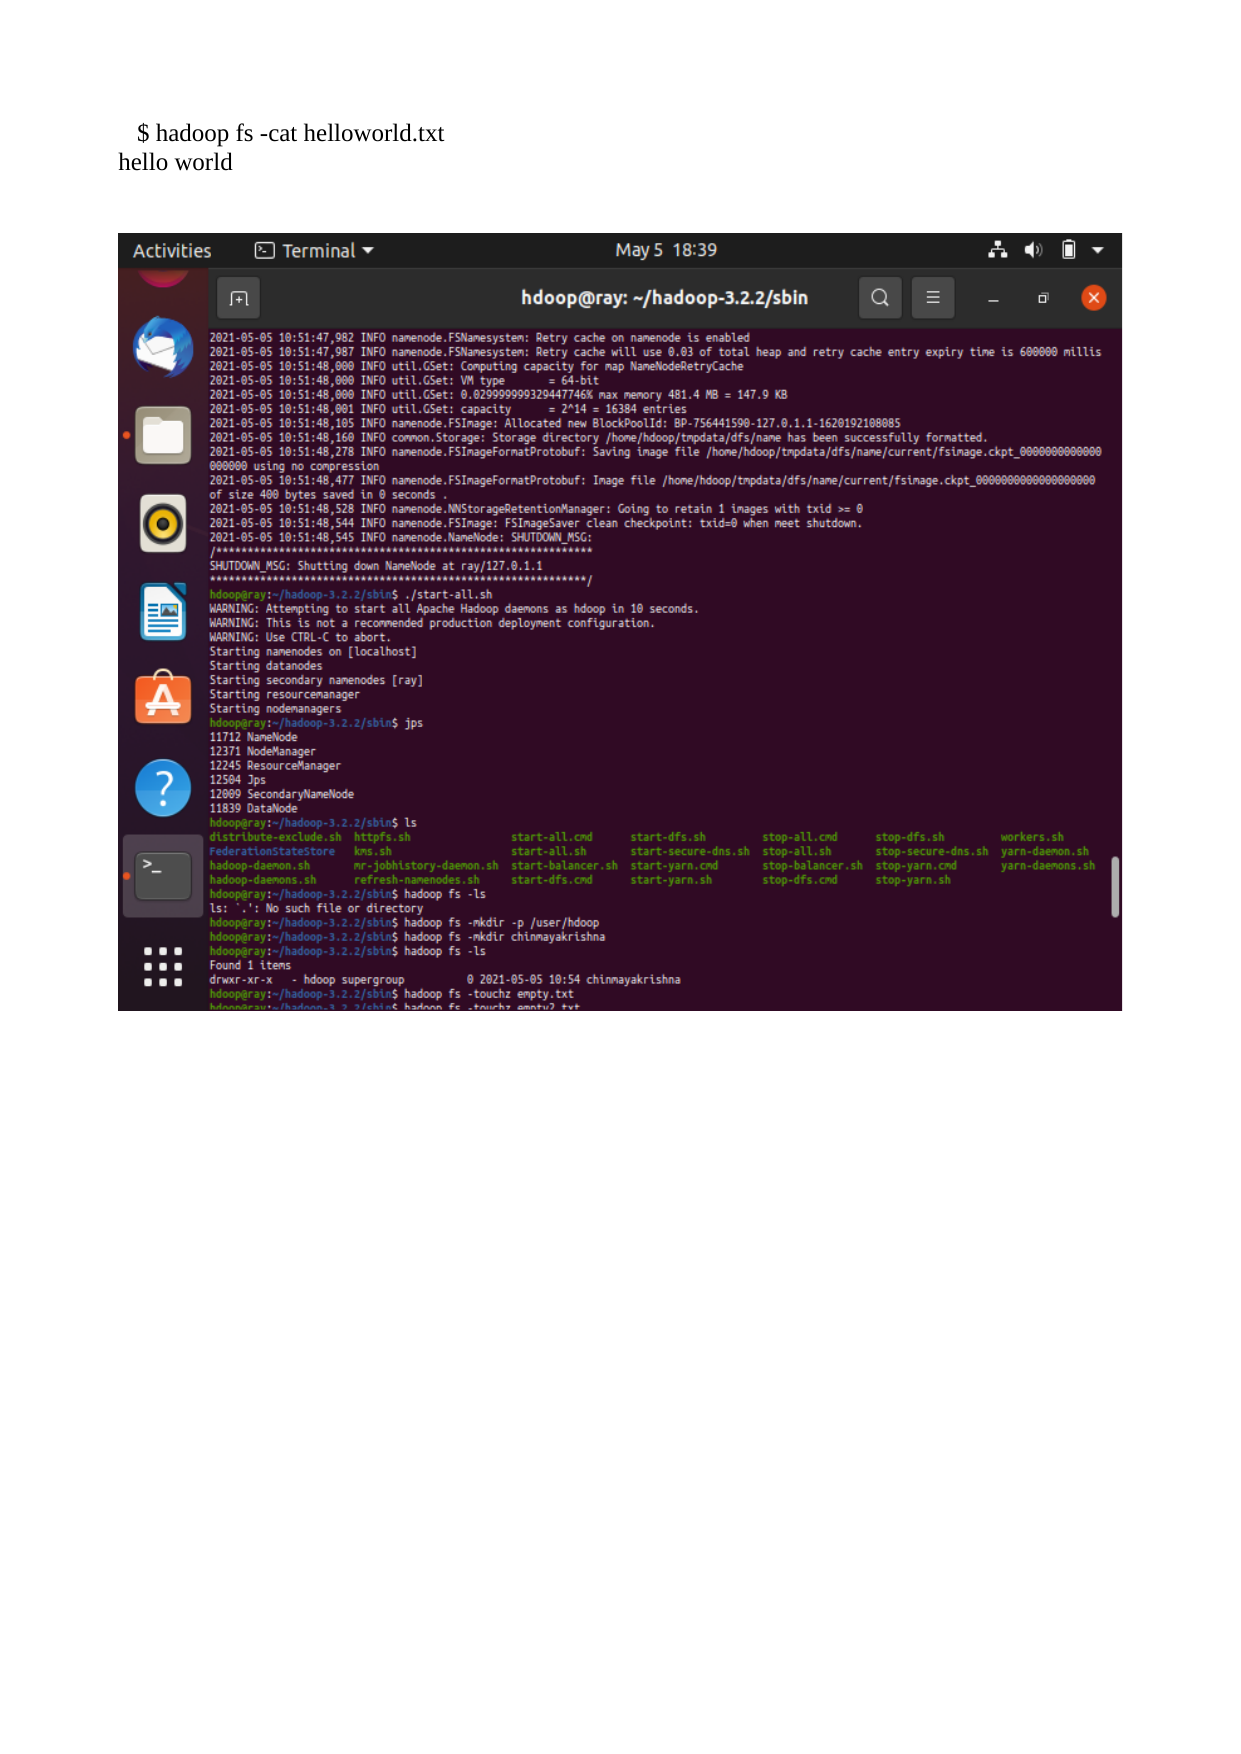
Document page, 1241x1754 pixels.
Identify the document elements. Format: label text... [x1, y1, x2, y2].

text hello world [118, 147, 1122, 176]
picture [118, 233, 1123, 1011]
text $ hadoop fs -cat helloworld.txt [118, 118, 1122, 147]
